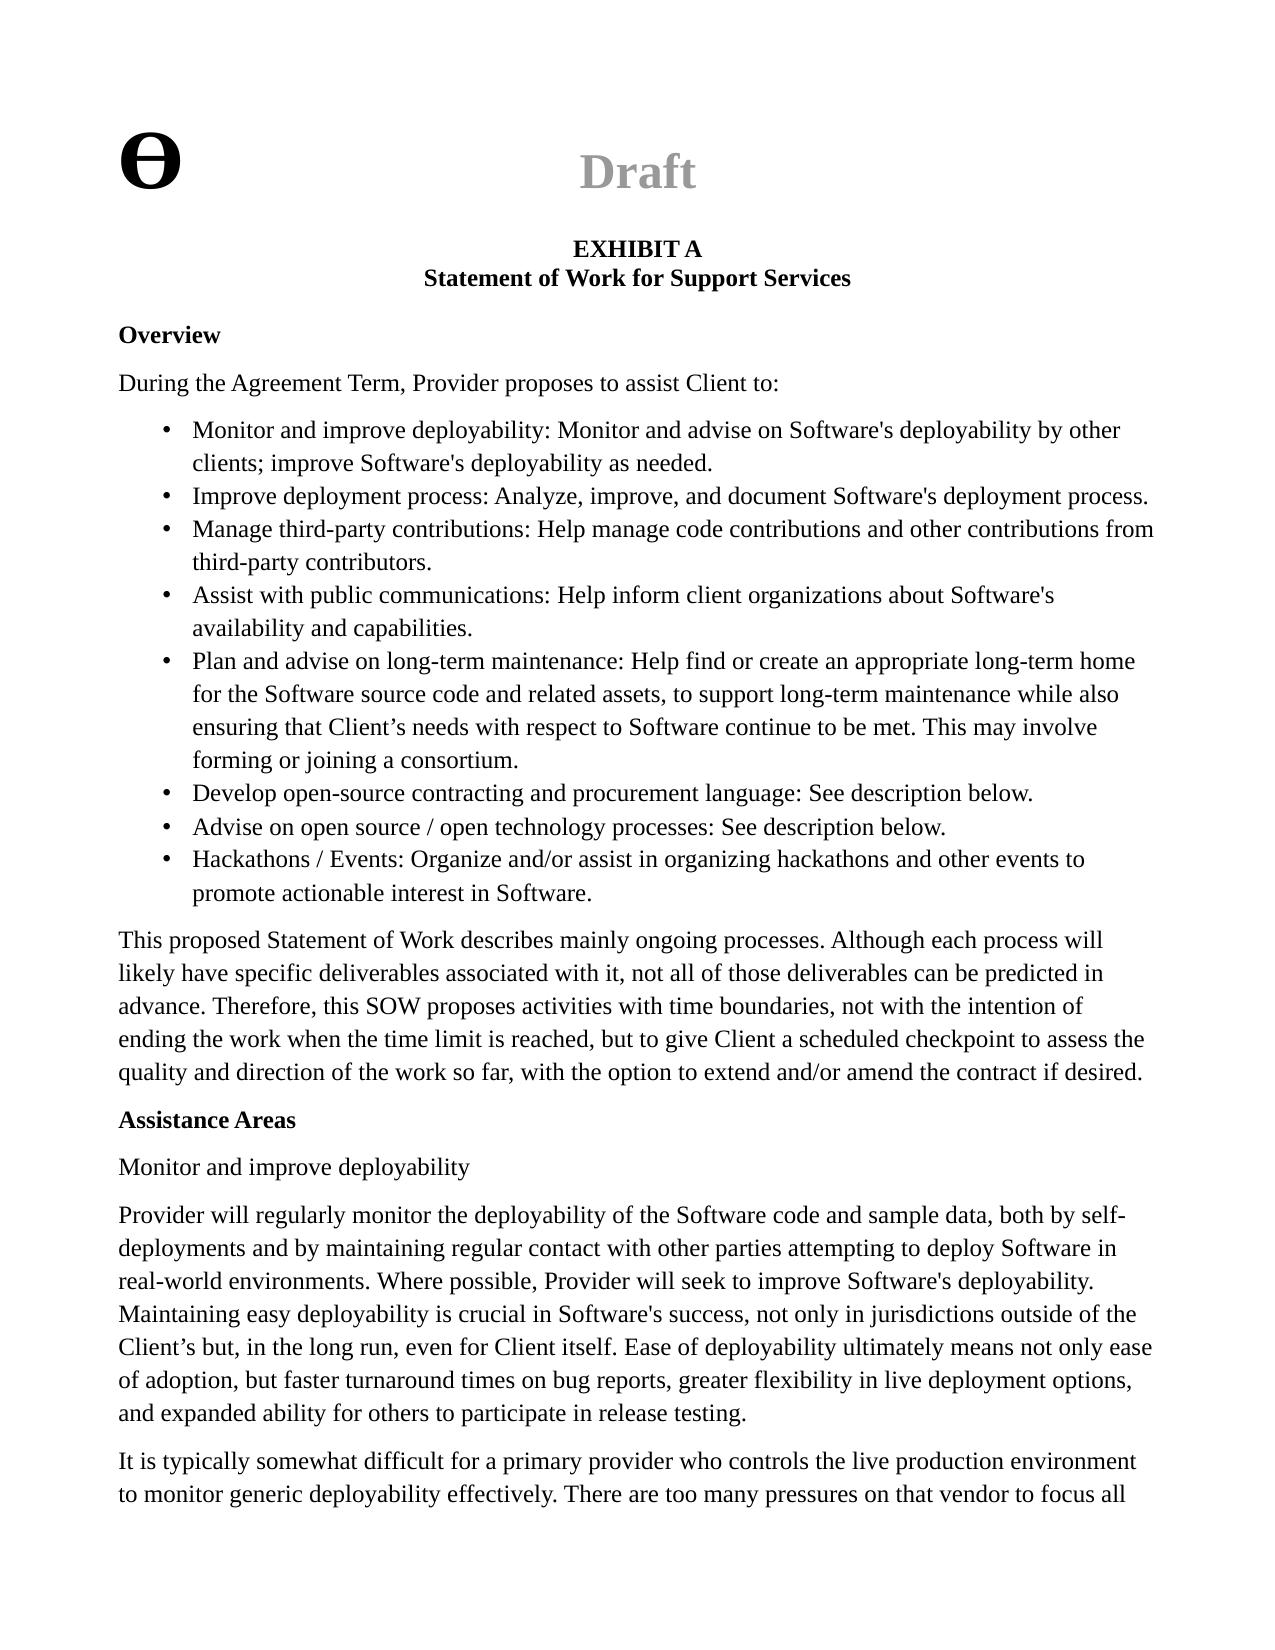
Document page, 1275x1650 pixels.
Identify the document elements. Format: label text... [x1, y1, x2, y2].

text It is typically somewhat difficult for a primary provider who controls the live production environment to monitor generic deployability effectively. There are too many pressures on that vendor to focus all [118, 1446, 1157, 1508]
list Improve deployment process: Analyze, improve, and document Software's deployment process. [162, 481, 1157, 510]
text During the Agreement Term, Provider proposes to assist Client to: [118, 368, 1157, 396]
list Hackathons / Events: Organize and/or assist in organizing hackathons and other events to promote actionable interest in Software. [162, 844, 1157, 906]
list Develop open-source contracting and procurement language: See description below. [162, 778, 1157, 807]
text Provider will regularly monitor the deployability of the Software code and sample data, both by self-deployments and by maintaining regular contact with other parties attempting to deploy Software in real-world environments. Where possible, Provider will seek to improve Software's deployability. Maintaining easy deployability is crucial in Software's success, not only in jurisdictions outside of the Client’s but, in the long run, even for Client itself. Ease of deployability ultimately means not only ease of adoption, but faster turnaround times on bug reports, greater flexibility in live deployment options, and expanded ability for others to participate in release testing. [118, 1200, 1157, 1427]
list Monitor and improve deployability: Monitor and advise on Software's deployability by other clients; improve Software's deployability as needed. [162, 415, 1157, 477]
text This proposed Statement of Work describes mainly ongoing processes. Although each process will likely have specific deliverables associated with it, not all of those deliverables can be predicted in advance. Therefore, this SOW proposes activities with time boundaries, not with the intention of ending the work when the time limit is reached, but to give Client a scheduled checkpoint to assess the quality and direction of the work so far, with the option to extend and/or amend the contract if desired. [118, 925, 1157, 1086]
text Assistance Areas [118, 1105, 1157, 1134]
text Monitor and improve deployability [118, 1152, 1157, 1181]
text Statement of Work for Support Services [118, 263, 1157, 291]
list Advise on open source / open technology processes: See description below. [162, 812, 1157, 840]
text Overview [118, 320, 1157, 349]
list Assist with public communications: Help inform client organizations about Software's availability and capabilities. [162, 580, 1157, 642]
text EXHIBIT A [118, 234, 1157, 263]
list Manage third-party contributions: Help manage code contributions and other contributions from third-party contributors. [162, 514, 1157, 576]
list Plan and advise on long-term maintenance: Help find or create an appropriate long-term home for the Software source code and related assets, to support long-term maintenance while also ensuring that Client’s needs with respect to Software continue to be met. This may involve forming or joining a consortium. [162, 646, 1157, 774]
